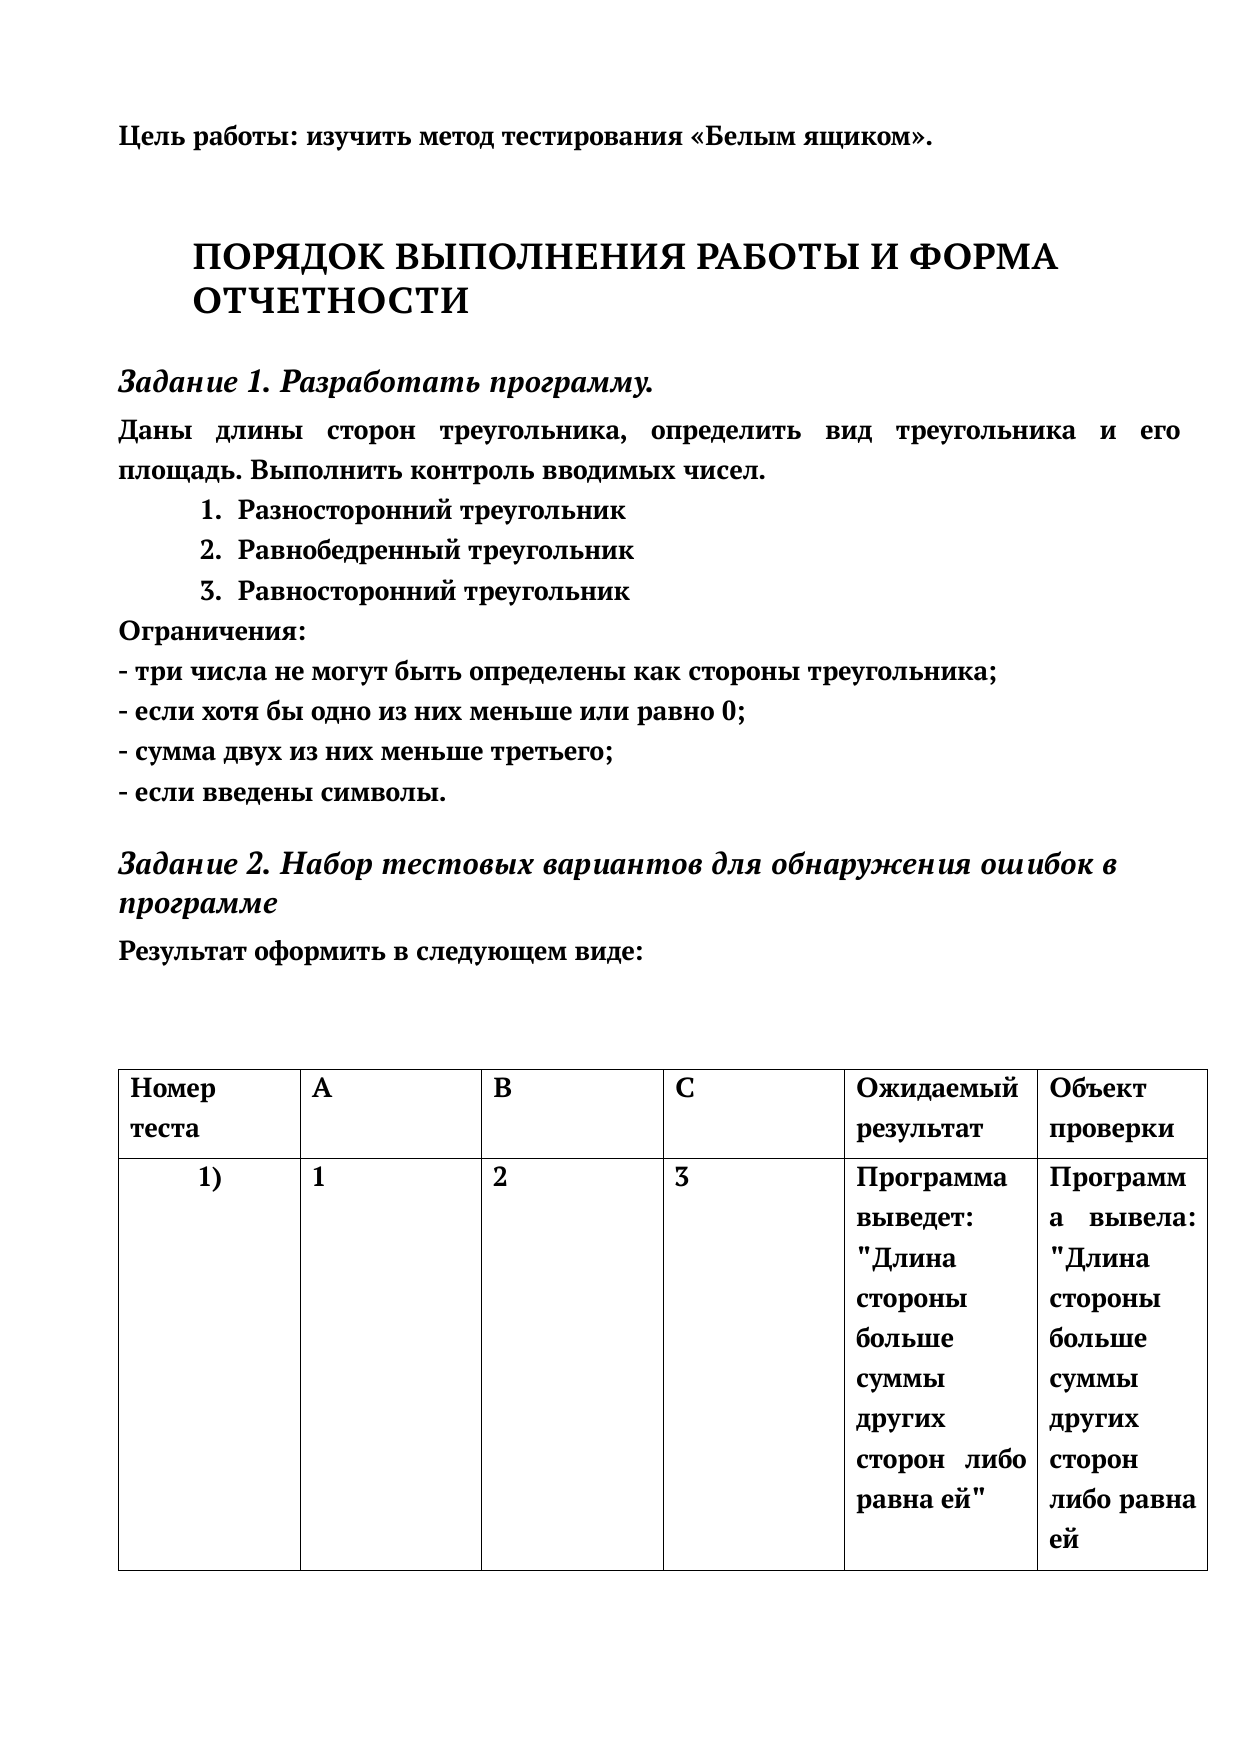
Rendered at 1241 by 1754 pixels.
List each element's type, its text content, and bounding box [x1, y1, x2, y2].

list Равносторонний треугольник [200, 573, 1181, 606]
table_cell Программа вывела: "Длина стороны больше суммы других сторон либо равна ей [1038, 1159, 1207, 1570]
table_header В [482, 1070, 663, 1158]
table_header Ожидаемый результат [845, 1070, 1037, 1158]
table_cell 1 [301, 1159, 481, 1570]
text Результат оформить в следующем виде: [118, 933, 1181, 967]
table_header Объект проверки [1038, 1070, 1207, 1158]
table_header С [664, 1070, 844, 1158]
text - если введены символы. [118, 774, 1181, 807]
text Ограничения: [118, 613, 1181, 646]
text Цель работы: изучить метод тестирования «Белым ящиком». [118, 118, 1181, 152]
table_cell Программа выведет: "Длина стороны больше суммы других сторон либо равна ей" [845, 1159, 1037, 1570]
table_header А [301, 1070, 481, 1158]
table_cell 2 [482, 1159, 663, 1570]
list Разносторонний треугольник [200, 492, 1181, 526]
subtitle Задание 1. Разработать программу. [118, 361, 1181, 399]
table_cell 1) [119, 1159, 300, 1570]
text Даны длины сторон треугольника, определить вид треугольника и его площадь. Выполнить контроль вводимых чисел. [118, 412, 1181, 486]
subtitle ПОРЯДОК ВЫПОЛНЕНИЯ РАБОТЫ И ФОРМА ОТЧЕТНОСТИ [192, 234, 1181, 322]
text - три числа не могут быть определены как стороны треугольника; - если хотя бы одно из них меньше или равно 0; - сумма двух из них меньше третьего; [118, 653, 1181, 767]
table_cell 3 [664, 1159, 844, 1570]
list Равнобедренный треугольник [200, 532, 1181, 566]
subtitle Задание 2. Набор тестовых вариантов для обнаружения ошибок в программе [118, 843, 1181, 921]
table_header Номер теста [119, 1070, 300, 1158]
